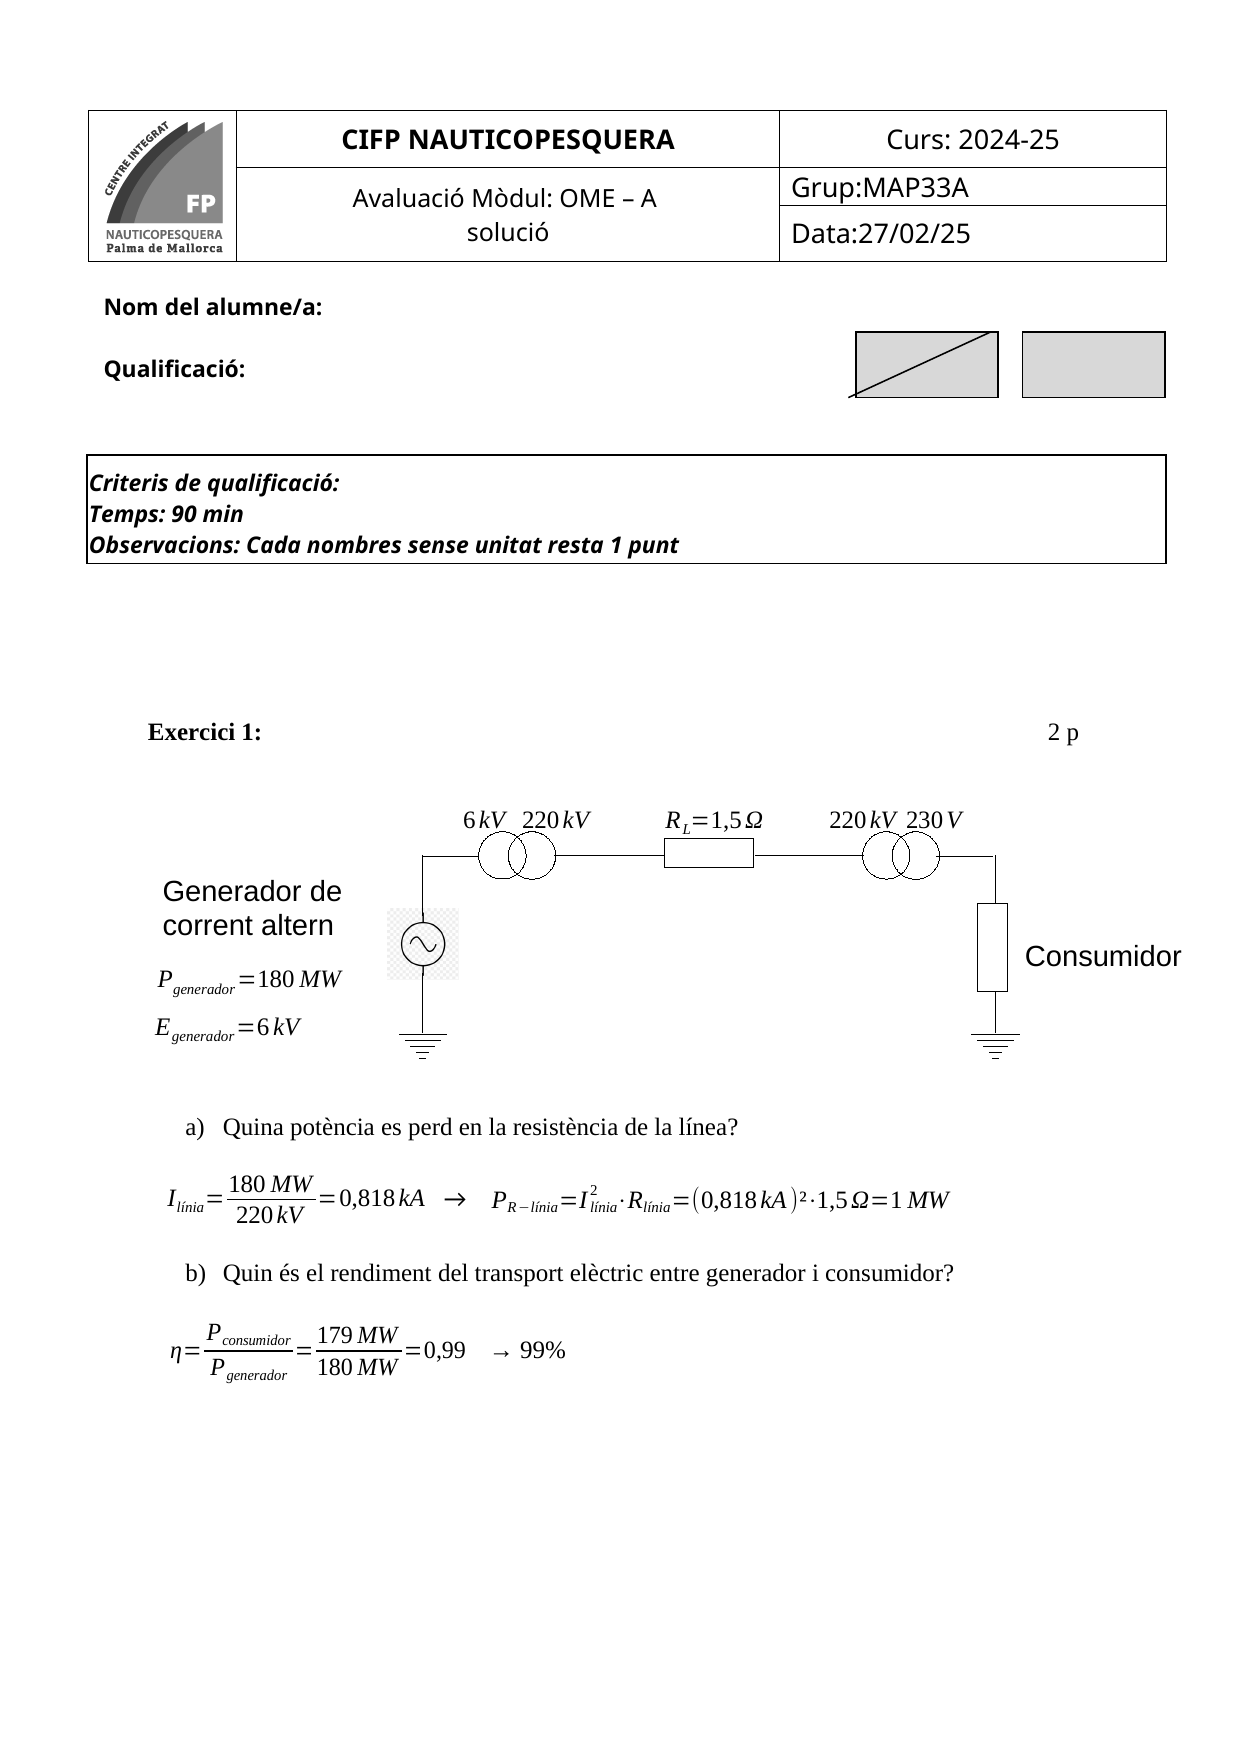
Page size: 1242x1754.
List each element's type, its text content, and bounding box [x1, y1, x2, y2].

text → 99% [148, 1318, 1094, 1384]
list Quina potència es perd en la resistència de la línea? [185, 1112, 1094, 1140]
text Temps: 90 min [89, 498, 1094, 529]
text Criteris de qualificació: [89, 467, 1094, 498]
text → [148, 1171, 1094, 1230]
text Exercici 1: 2 p [148, 717, 1094, 745]
text Observacions: Cada nombres sense unitat resta 1 punt [89, 529, 1094, 560]
text Qualificació: [103, 353, 855, 384]
picture [100, 111, 229, 260]
picture [387, 908, 459, 980]
text [999, 353, 1022, 384]
list Quin és el rendiment del transport elèctric entre generador i consumidor? [185, 1258, 1094, 1287]
text Nom del alumne/a: [103, 290, 1094, 322]
